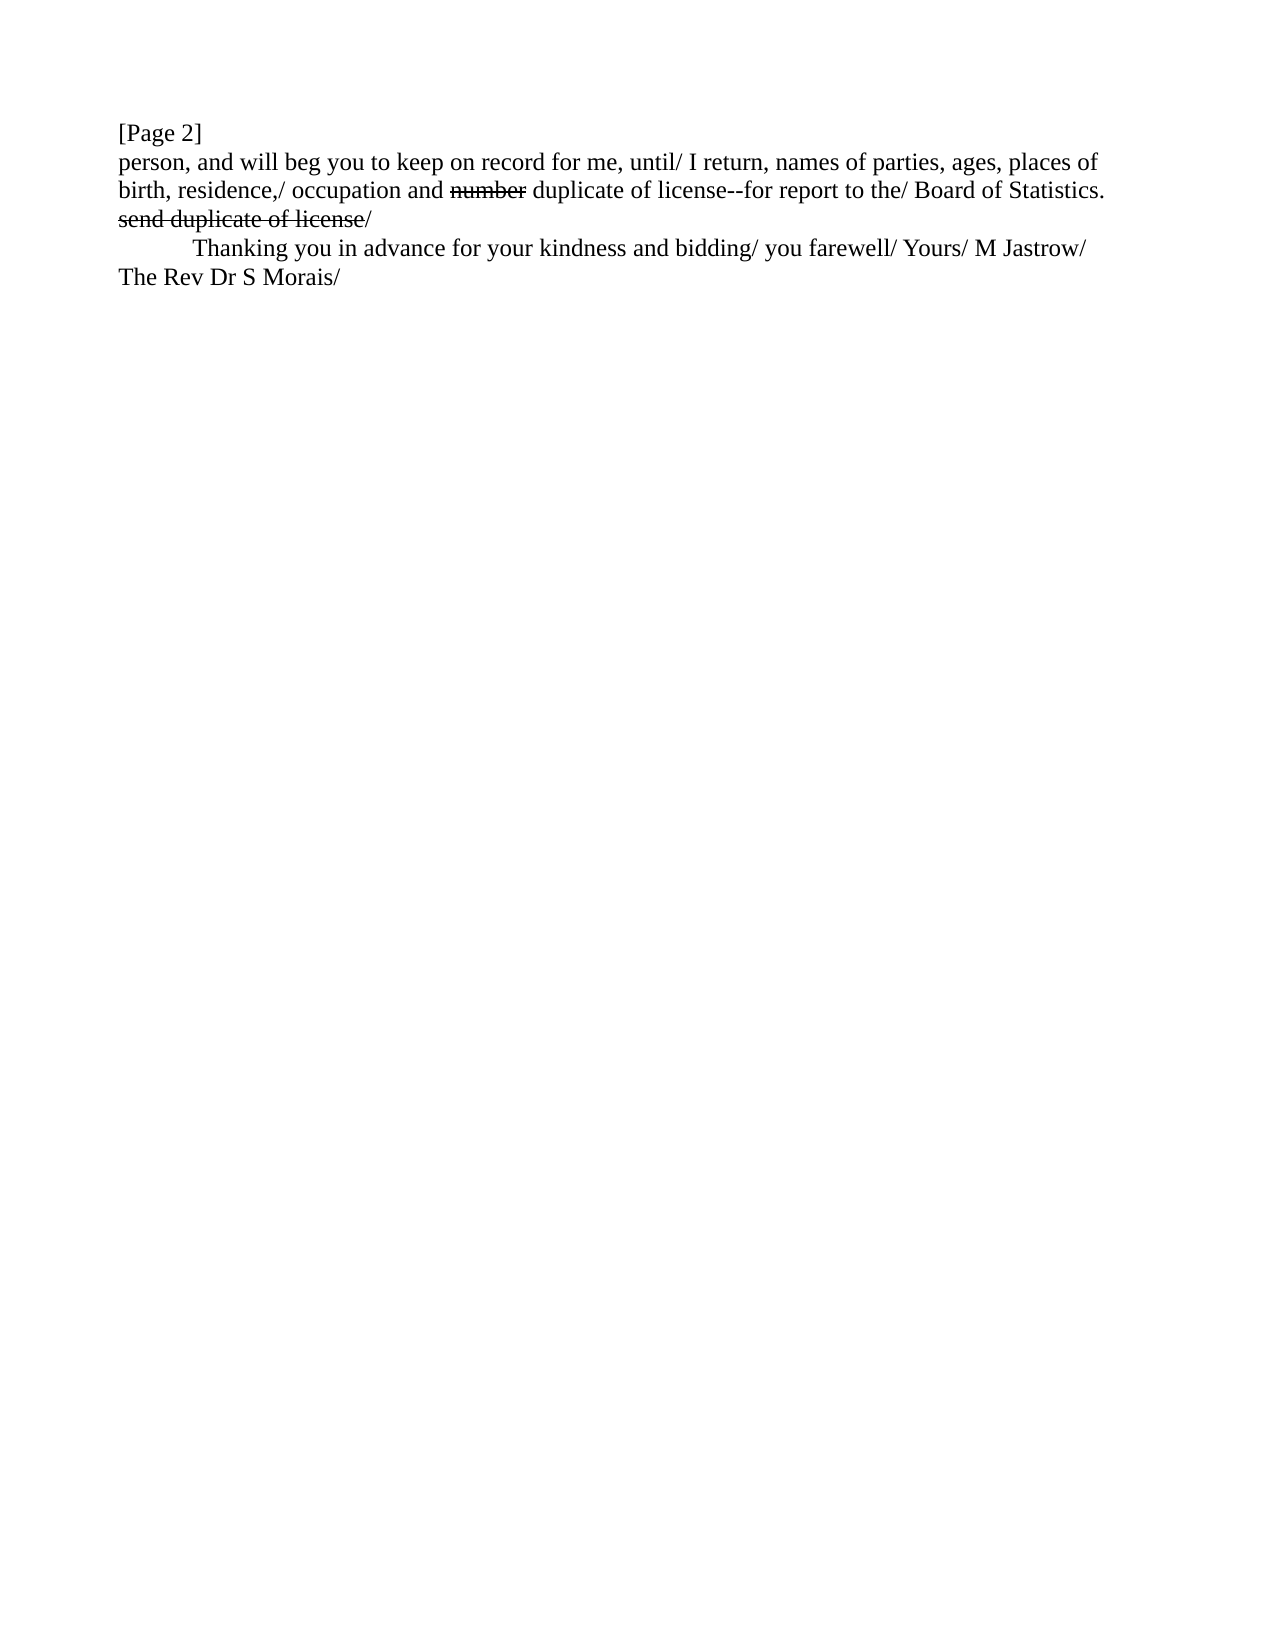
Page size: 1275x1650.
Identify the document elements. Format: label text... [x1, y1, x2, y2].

text Thanking you in advance for your kindness and bidding/ you farewell/ Yours/ M Jastrow/ [118, 233, 1157, 262]
text [Page 2] [118, 118, 1157, 147]
text The Rev Dr S Morais/ [118, 262, 1157, 291]
text person, and will beg you to keep on record for me, until/ I return, names of parties, ages, places of birth, residence,/ occupation and number duplicate of license--for report to the/ Board of Statistics. send duplicate of license/ [118, 147, 1157, 233]
